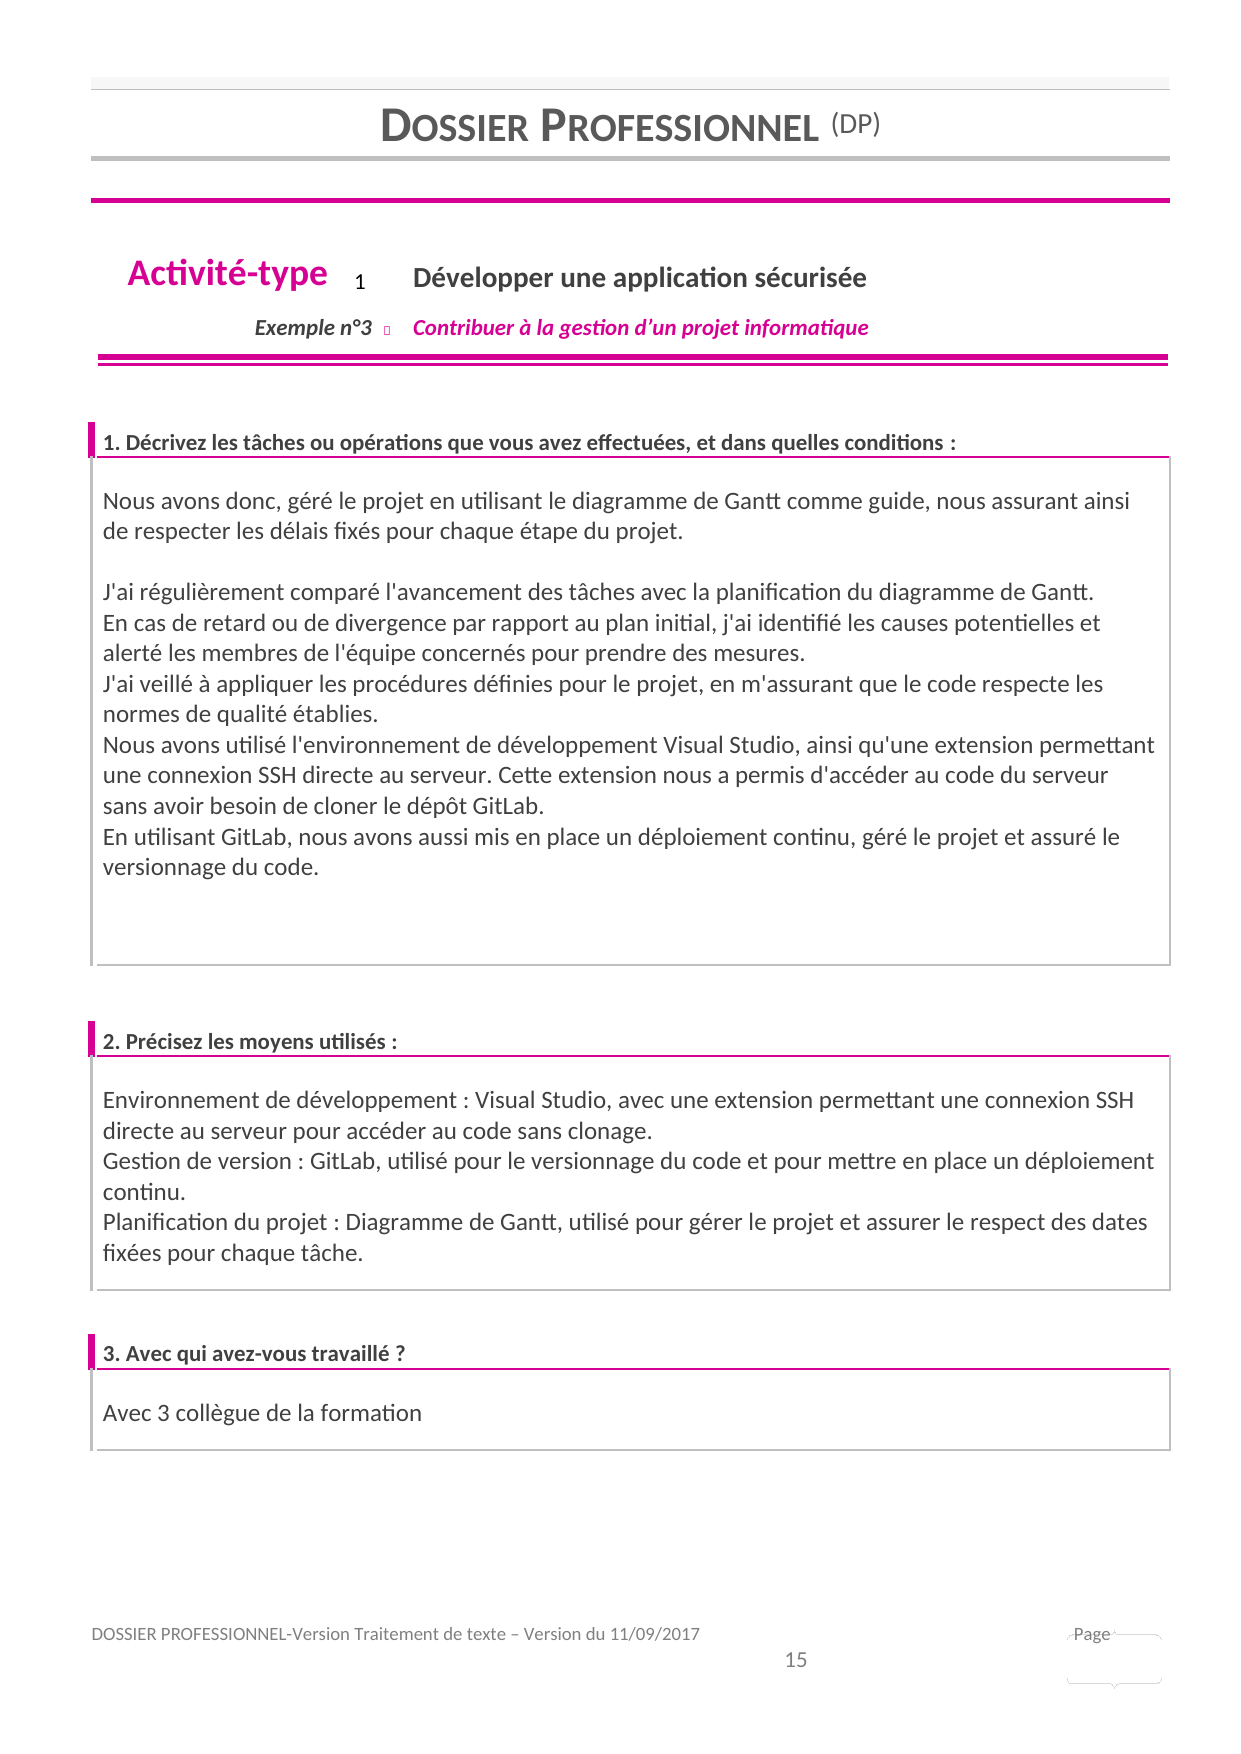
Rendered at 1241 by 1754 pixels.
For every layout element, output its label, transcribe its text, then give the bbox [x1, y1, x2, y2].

table_cell [93, 943, 1169, 964]
table_cell [91, 964, 1110, 1000]
table_cell [91, 400, 1169, 422]
table_cell [91, 1449, 1110, 1484]
table_header 1 [343, 243, 402, 295]
table_cell [93, 456, 1169, 479]
table_cell [93, 1427, 1169, 1448]
table_cell [91, 1312, 1169, 1333]
table_cell [91, 1289, 1169, 1312]
table_cell [91, 1000, 1169, 1021]
table_cell [93, 1268, 1169, 1289]
table_cell [93, 1368, 1169, 1391]
table_cell [1110, 1451, 1169, 1484]
table_cell 2. Précisez les moyens utilisés : [95, 1021, 1169, 1055]
table_cell [93, 1055, 1169, 1078]
table_header Activité-type [91, 243, 343, 295]
table_cell [91, 354, 1169, 400]
table_cell Avec 3 collègue de la formation [93, 1391, 1169, 1427]
table_header Développer une application sécurisée [402, 243, 1169, 295]
table_cell Nous avons donc, géré le projet en utilisant le diagramme de Gantt comme guide, nous assurant ainsi de respecter les délais fixés pour chaque étape du projet. J'ai régulièrement comparé l'avancement des tâches avec la planification du diagramme de Gantt. En cas de retard ou de divergence par rapport au plan initial, j'ai identifié les causes potentielles et alerté les membres de l'équipe concernés pour prendre des mesures. J'ai veillé à appliquer les procédures définies pour le projet, en m'assurant que le code respecte les normes de qualité établies. Nous avons utilisé l'environnement de développement Visual Studio, ainsi qu'une extension permettant une connexion SSH directe au serveur. Cette extension nous a permis d'accéder au code du serveur sans avoir besoin de cloner le dépôt GitLab. En utilisant GitLab, nous avons aussi mis en place un déploiement continu, géré le projet et assuré le versionnage du code. [93, 479, 1169, 943]
table_cell Environnement de développement : Visual Studio, avec une extension permettant une connexion SSH directe au serveur pour accéder au code sans clonage. Gestion de version : GitLab, utilisé pour le versionnage du code et pour mettre en place un déploiement continu. Planification du projet : Diagramme de Gantt, utilisé pour gérer le projet et assurer le respect des dates fixées pour chaque tâche. [93, 1079, 1169, 1268]
table_cell 3. Avec qui avez-vous travaillé ? [95, 1334, 1169, 1367]
table_cell [1110, 966, 1169, 1000]
table_cell Contribuer à la gestion d’un projet informatique [402, 295, 1169, 354]
table_cell Exemple n°3  [91, 295, 402, 354]
table_cell 1. Décrivez les tâches ou opérations que vous avez effectuées, et dans quelles conditions : [95, 422, 1169, 456]
